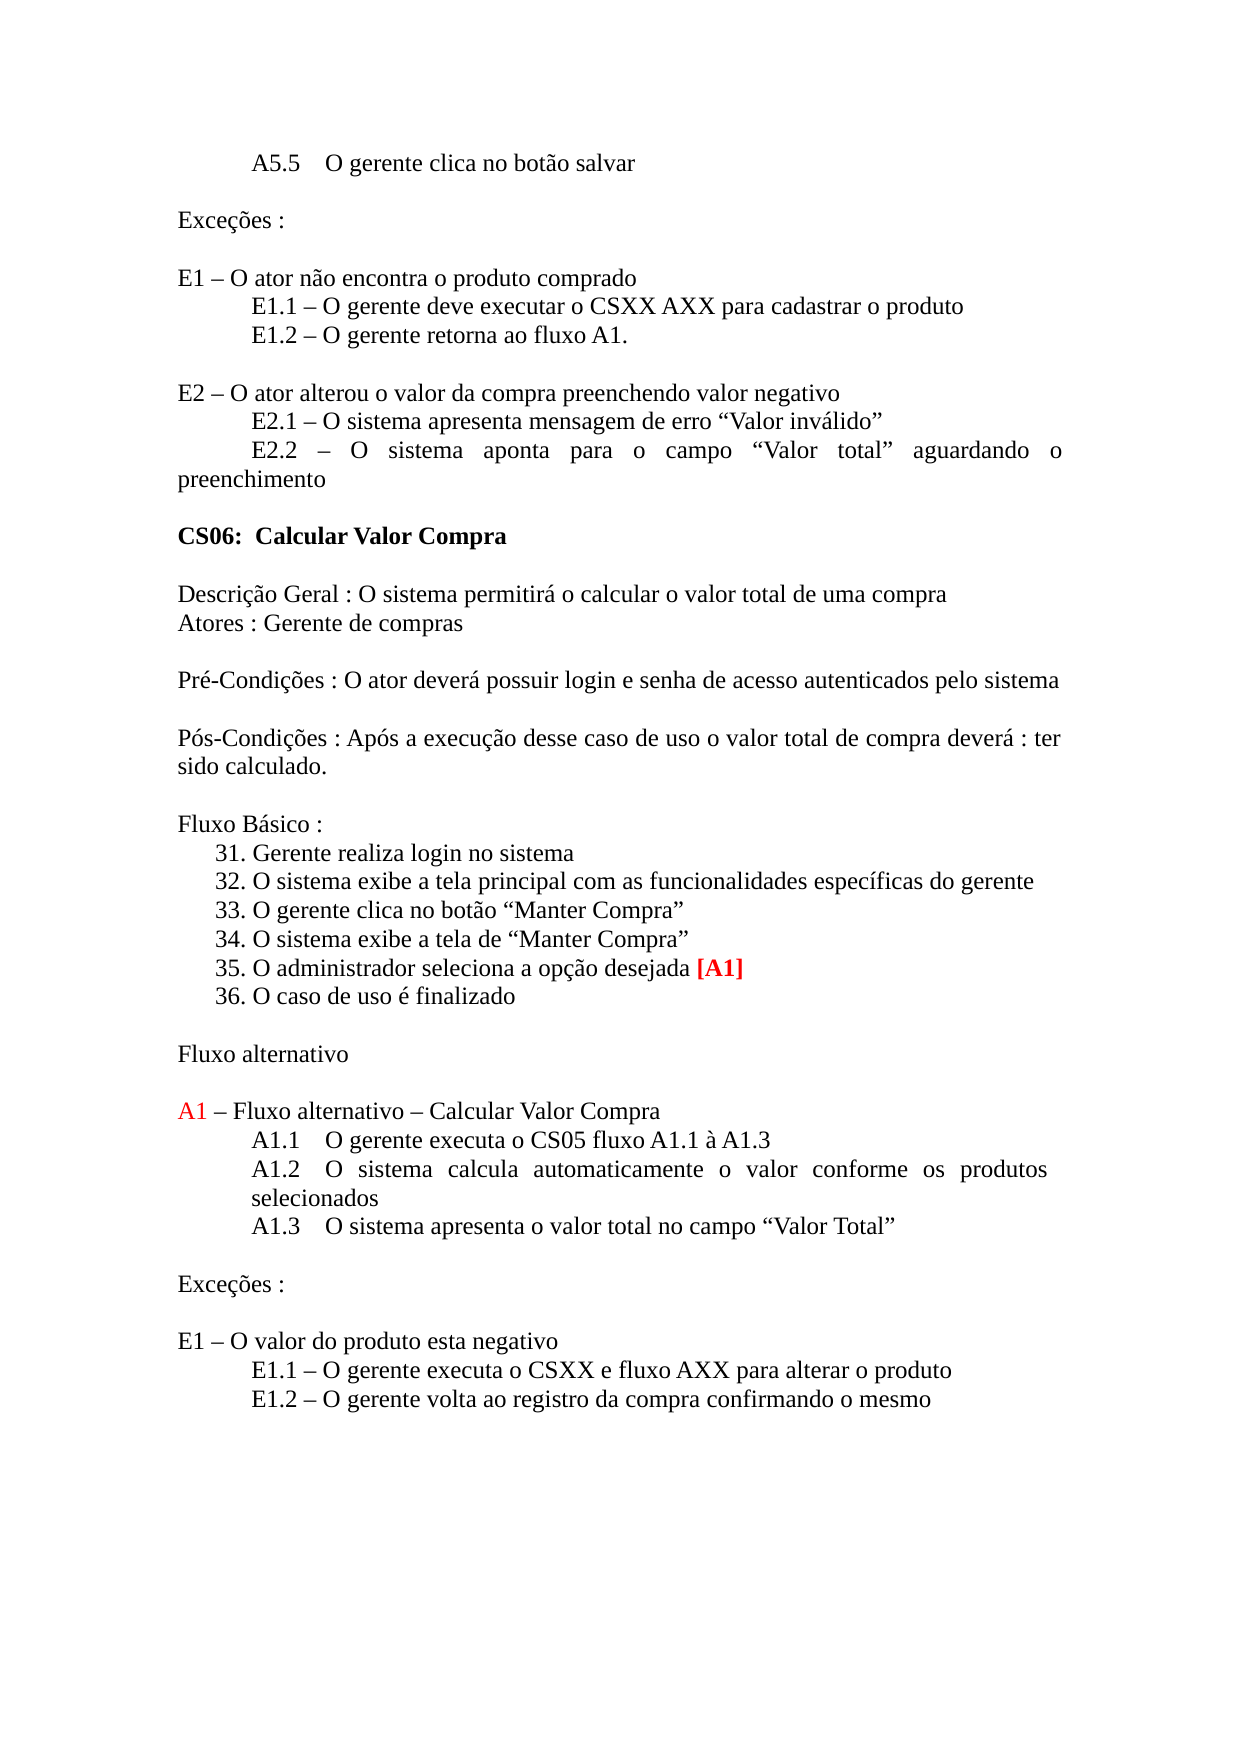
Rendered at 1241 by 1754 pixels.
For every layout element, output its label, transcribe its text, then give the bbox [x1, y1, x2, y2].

list O caso de uso é finalizado [215, 981, 1063, 1010]
text Exceções : [177, 1269, 1063, 1298]
text E2 – O ator alterou o valor da compra preenchendo valor negativo [177, 378, 1063, 406]
text Fluxo alternativo [177, 1039, 1063, 1068]
text Pós-Condições : Após a execução desse caso de uso o valor total de compra deverá : ter sido calculado. [177, 723, 1063, 780]
text Pré-Condições : O ator deverá possuir login e senha de acesso autenticados pelo sistema [177, 665, 1063, 694]
text E2.1 – O sistema apresenta mensagem de erro “Valor inválido” [177, 406, 1063, 435]
text E1.1 – O gerente deve executar o CSXX AXX para cadastrar o produto [177, 291, 1063, 320]
text E1.1 – O gerente executa o CSXX e fluxo AXX para alterar o produto [177, 1355, 1063, 1384]
text E1.2 – O gerente volta ao registro da compra confirmando o mesmo [177, 1384, 1063, 1413]
text A5.5 O gerente clica no botão salvar [177, 148, 1063, 176]
text A1 – Fluxo alternativo – Calcular Valor Compra [177, 1096, 1063, 1125]
list O gerente clica no botão “Manter Compra” [215, 895, 1063, 924]
text E1 – O ator não encontra o produto comprado [177, 263, 1063, 291]
text Descrição Geral : O sistema permitirá o calcular o valor total de uma compra [177, 579, 1063, 608]
text Fluxo Básico : [177, 809, 1063, 838]
text Exceções : [177, 205, 1063, 234]
text E1.2 – O gerente retorna ao fluxo A1. [177, 320, 1063, 349]
text A1.2 O sistema calcula automaticamente o valor conforme os produtos selecionados [177, 1154, 1063, 1211]
list O sistema exibe a tela de “Manter Compra” [215, 924, 1063, 953]
list Gerente realiza login no sistema [215, 838, 1063, 866]
list O administrador seleciona a opção desejada [A1] [215, 953, 1063, 981]
text E2.2 – O sistema aponta para o campo “Valor total” aguardando o preenchimento [177, 435, 1063, 493]
text CS06: Calcular Valor Compra [177, 521, 1063, 550]
text E1 – O valor do produto esta negativo [177, 1326, 1063, 1355]
text Atores : Gerente de compras [177, 608, 1063, 636]
list O sistema exibe a tela principal com as funcionalidades específicas do gerente [215, 866, 1063, 895]
text A1.1 O gerente executa o CS05 fluxo A1.1 à A1.3 [177, 1125, 1063, 1154]
text A1.3 O sistema apresenta o valor total no campo “Valor Total” [177, 1211, 1063, 1240]
